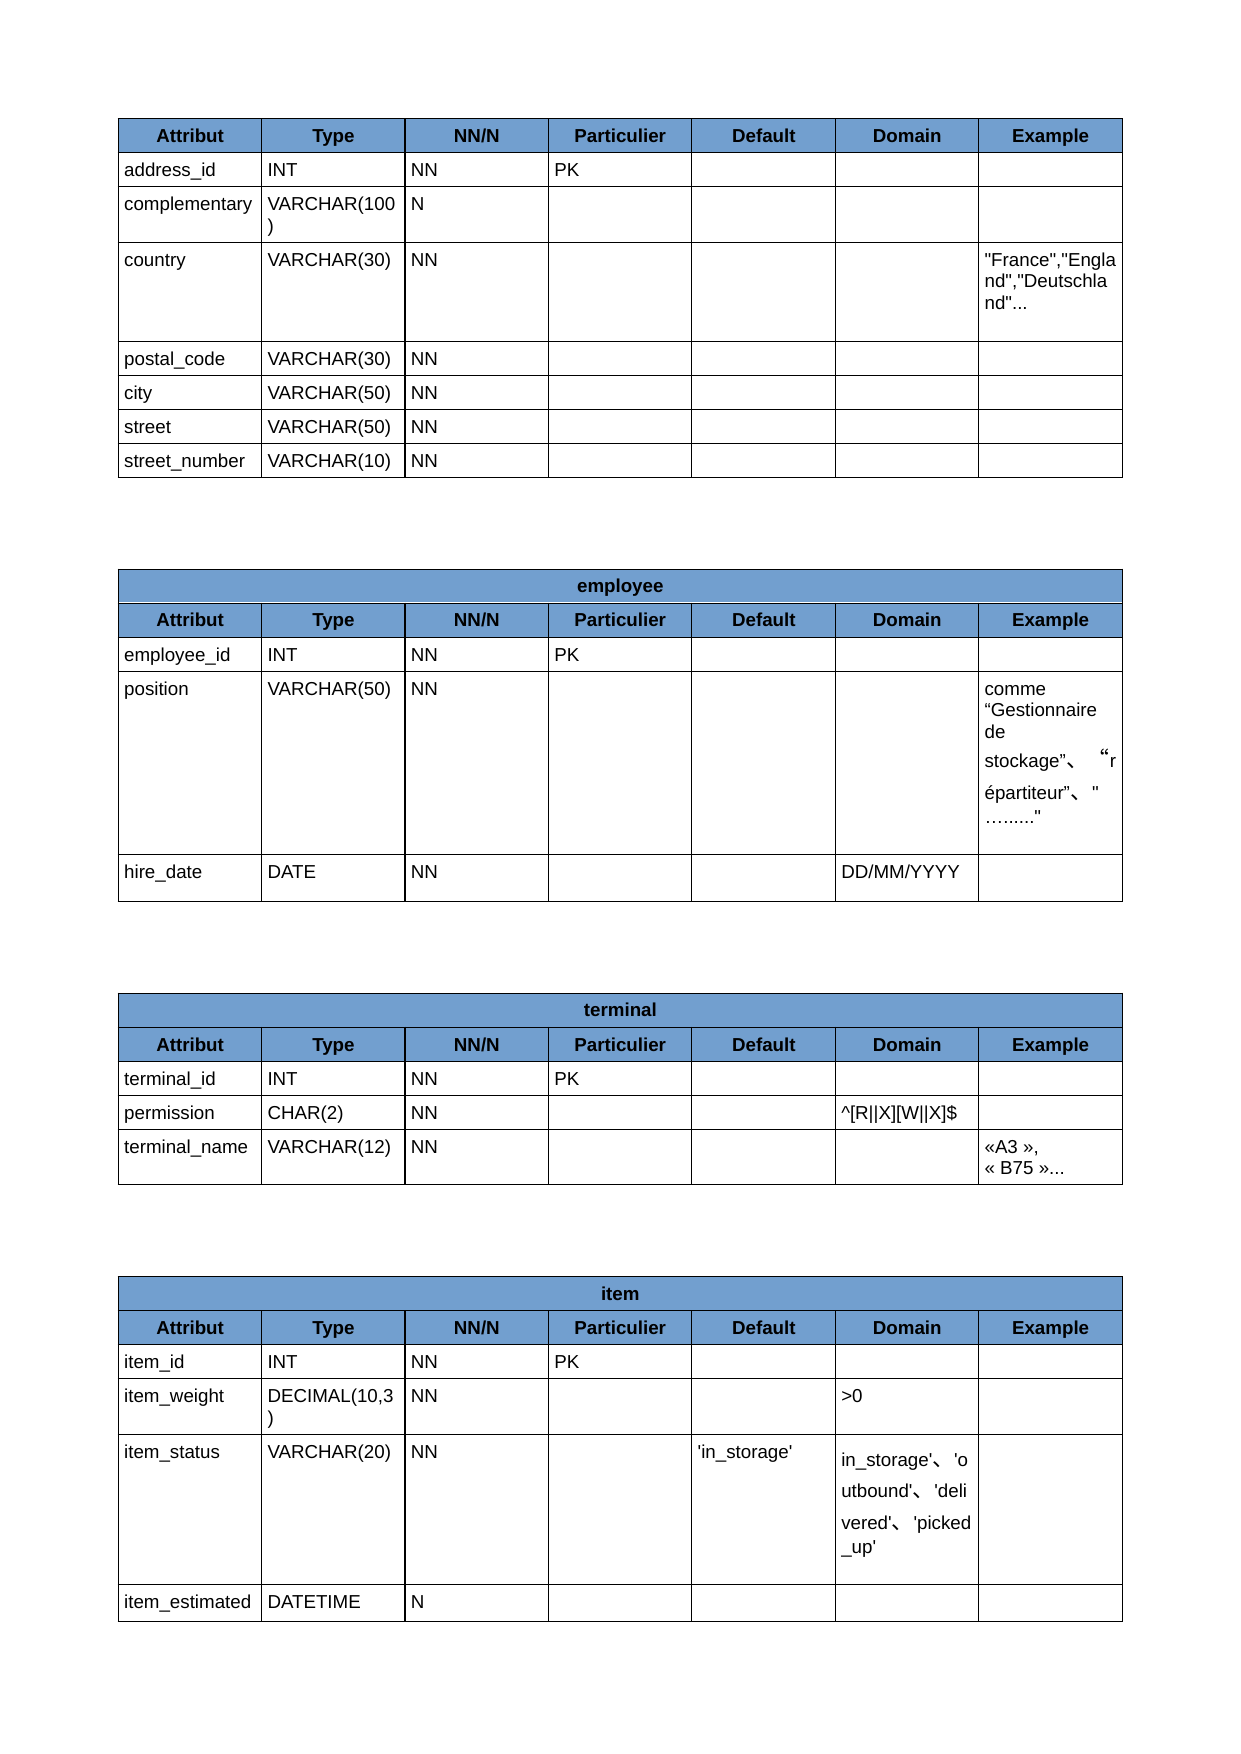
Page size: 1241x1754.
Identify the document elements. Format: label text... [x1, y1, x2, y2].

table_cell >0 [836, 1379, 978, 1434]
table_cell Default [692, 1028, 835, 1061]
table_cell [836, 444, 978, 477]
table_cell NN [406, 376, 548, 409]
table_cell NN [406, 342, 548, 375]
table_cell [692, 342, 835, 375]
table_cell NN [406, 1345, 548, 1378]
table_cell Type [262, 1311, 404, 1344]
table_cell permission [119, 1096, 261, 1129]
table_cell item_estimated [119, 1585, 261, 1621]
table_cell [549, 376, 691, 409]
table_cell Default [692, 604, 835, 637]
table_cell PK [549, 638, 691, 671]
table_cell NN [406, 672, 548, 854]
table_cell DECIMAL(10,3) [262, 1379, 404, 1434]
table_cell [692, 376, 835, 409]
table_cell [836, 243, 978, 341]
table_cell 'in_storage' [692, 1435, 835, 1584]
table_cell complementary [119, 187, 261, 242]
table_cell VARCHAR(50) [262, 672, 404, 854]
table_cell street_number [119, 444, 261, 477]
table_cell PK [549, 153, 691, 186]
table_cell Example [979, 119, 1122, 152]
table_cell [692, 1345, 835, 1378]
table_cell [979, 153, 1122, 186]
table_cell [979, 444, 1122, 477]
table_cell NN [406, 1096, 548, 1129]
table_cell item_weight [119, 1379, 261, 1434]
table_cell Domain [836, 119, 978, 152]
table_cell [692, 243, 835, 341]
table_cell N [406, 187, 548, 242]
table_cell [549, 410, 691, 443]
table_cell [549, 672, 691, 854]
table_cell [836, 1130, 978, 1184]
table_cell hire_date [119, 855, 261, 901]
table_cell [549, 855, 691, 901]
table_cell Default [692, 119, 835, 152]
table_cell Particulier [549, 1311, 691, 1344]
table_cell NN [406, 243, 548, 341]
table_cell VARCHAR(20) [262, 1435, 404, 1584]
table_cell [549, 1379, 691, 1434]
table_cell VARCHAR(50) [262, 410, 404, 443]
table_cell VARCHAR(10) [262, 444, 404, 477]
table_cell Default [692, 1311, 835, 1344]
table_cell [979, 376, 1122, 409]
table_cell Type [262, 119, 404, 152]
table_cell [979, 1345, 1122, 1378]
table_cell [549, 1435, 691, 1584]
table_cell Particulier [549, 1028, 691, 1061]
table_cell Attribut [119, 1028, 261, 1061]
table_cell INT [262, 1345, 404, 1378]
table_cell Particulier [549, 119, 691, 152]
table_header item [119, 1277, 1122, 1310]
table_cell [549, 1130, 691, 1184]
table_cell [692, 153, 835, 186]
table_cell [549, 444, 691, 477]
table_cell terminal_id [119, 1062, 261, 1095]
table_cell Example [979, 604, 1122, 637]
table_cell INT [262, 153, 404, 186]
table_cell [692, 1379, 835, 1434]
table_cell «A3 », « B75 »... [979, 1130, 1122, 1184]
table_cell [836, 153, 978, 186]
table_cell [979, 342, 1122, 375]
table_cell VARCHAR(50) [262, 376, 404, 409]
table_cell [836, 1345, 978, 1378]
table_cell [692, 1096, 835, 1129]
table_cell [979, 1096, 1122, 1129]
table_cell ^[R||X][W||X]$ [836, 1096, 978, 1129]
table_cell [692, 444, 835, 477]
table_cell NN/N [406, 604, 548, 637]
table_cell employee_id [119, 638, 261, 671]
table_cell [836, 410, 978, 443]
table_cell Example [979, 1311, 1122, 1344]
table_cell address_id [119, 153, 261, 186]
table_cell VARCHAR(12) [262, 1130, 404, 1184]
table_cell [979, 1062, 1122, 1095]
table_cell NN [406, 410, 548, 443]
table_cell Attribut [119, 119, 261, 152]
table_cell NN/N [406, 1028, 548, 1061]
table_cell terminal_name [119, 1130, 261, 1184]
table_cell Particulier [549, 604, 691, 637]
table_cell Domain [836, 604, 978, 637]
table_cell postal_code [119, 342, 261, 375]
table_cell [549, 1096, 691, 1129]
table_cell NN [406, 638, 548, 671]
table_cell [692, 410, 835, 443]
table_cell NN [406, 1435, 548, 1584]
table_cell NN [406, 1062, 548, 1095]
table_cell NN [406, 153, 548, 186]
table_cell item_id [119, 1345, 261, 1378]
table_cell [836, 342, 978, 375]
table_cell [549, 187, 691, 242]
table_cell VARCHAR(30) [262, 342, 404, 375]
table_cell PK [549, 1345, 691, 1378]
table_cell DATETIME [262, 1585, 404, 1621]
table_cell NN [406, 1130, 548, 1184]
table_cell NN/N [406, 1311, 548, 1344]
table_cell [979, 1585, 1122, 1621]
table_cell "France","England","Deutschland"... [979, 243, 1122, 341]
table_cell NN [406, 855, 548, 901]
table_cell [979, 1435, 1122, 1584]
table_cell NN [406, 1379, 548, 1434]
table_cell item_status [119, 1435, 261, 1584]
table_header terminal [119, 994, 1122, 1027]
table_cell street [119, 410, 261, 443]
table_cell [692, 855, 835, 901]
table_cell [549, 1585, 691, 1621]
table_cell [836, 672, 978, 854]
table_cell [979, 1379, 1122, 1434]
table_header employee [119, 570, 1122, 602]
table_cell [836, 187, 978, 242]
table_cell [836, 1585, 978, 1621]
table_cell VARCHAR(100) [262, 187, 404, 242]
table_cell [692, 1062, 835, 1095]
table_cell [692, 1585, 835, 1621]
table_cell [836, 376, 978, 409]
table_cell city [119, 376, 261, 409]
table_cell Example [979, 1028, 1122, 1061]
table_cell Attribut [119, 604, 261, 637]
table_cell [979, 410, 1122, 443]
table_cell INT [262, 638, 404, 671]
table_cell [979, 855, 1122, 901]
table_cell NN/N [406, 119, 548, 152]
table_cell PK [549, 1062, 691, 1095]
table_cell Type [262, 604, 404, 637]
table_cell Domain [836, 1311, 978, 1344]
table_cell [549, 243, 691, 341]
table_cell Attribut [119, 1311, 261, 1344]
table_cell [692, 1130, 835, 1184]
table_cell NN [406, 444, 548, 477]
table_cell DATE [262, 855, 404, 901]
table_cell in_storage'、'outbound'、'delivered'、'picked_up' [836, 1435, 978, 1584]
table_cell [692, 672, 835, 854]
table_cell N [406, 1585, 548, 1621]
table_cell CHAR(2) [262, 1096, 404, 1129]
table_cell [692, 187, 835, 242]
table_cell comme “Gestionnaire de stockage”、“répartiteur”、"…......" [979, 672, 1122, 854]
table_cell country [119, 243, 261, 341]
table_cell [836, 638, 978, 671]
table_cell position [119, 672, 261, 854]
table_cell DD/MM/YYYY [836, 855, 978, 901]
table_cell Type [262, 1028, 404, 1061]
table_cell [549, 342, 691, 375]
table_cell [979, 638, 1122, 671]
table_cell Domain [836, 1028, 978, 1061]
table_cell [692, 638, 835, 671]
table_cell [979, 187, 1122, 242]
table_cell INT [262, 1062, 404, 1095]
table_cell [836, 1062, 978, 1095]
table_cell VARCHAR(30) [262, 243, 404, 341]
